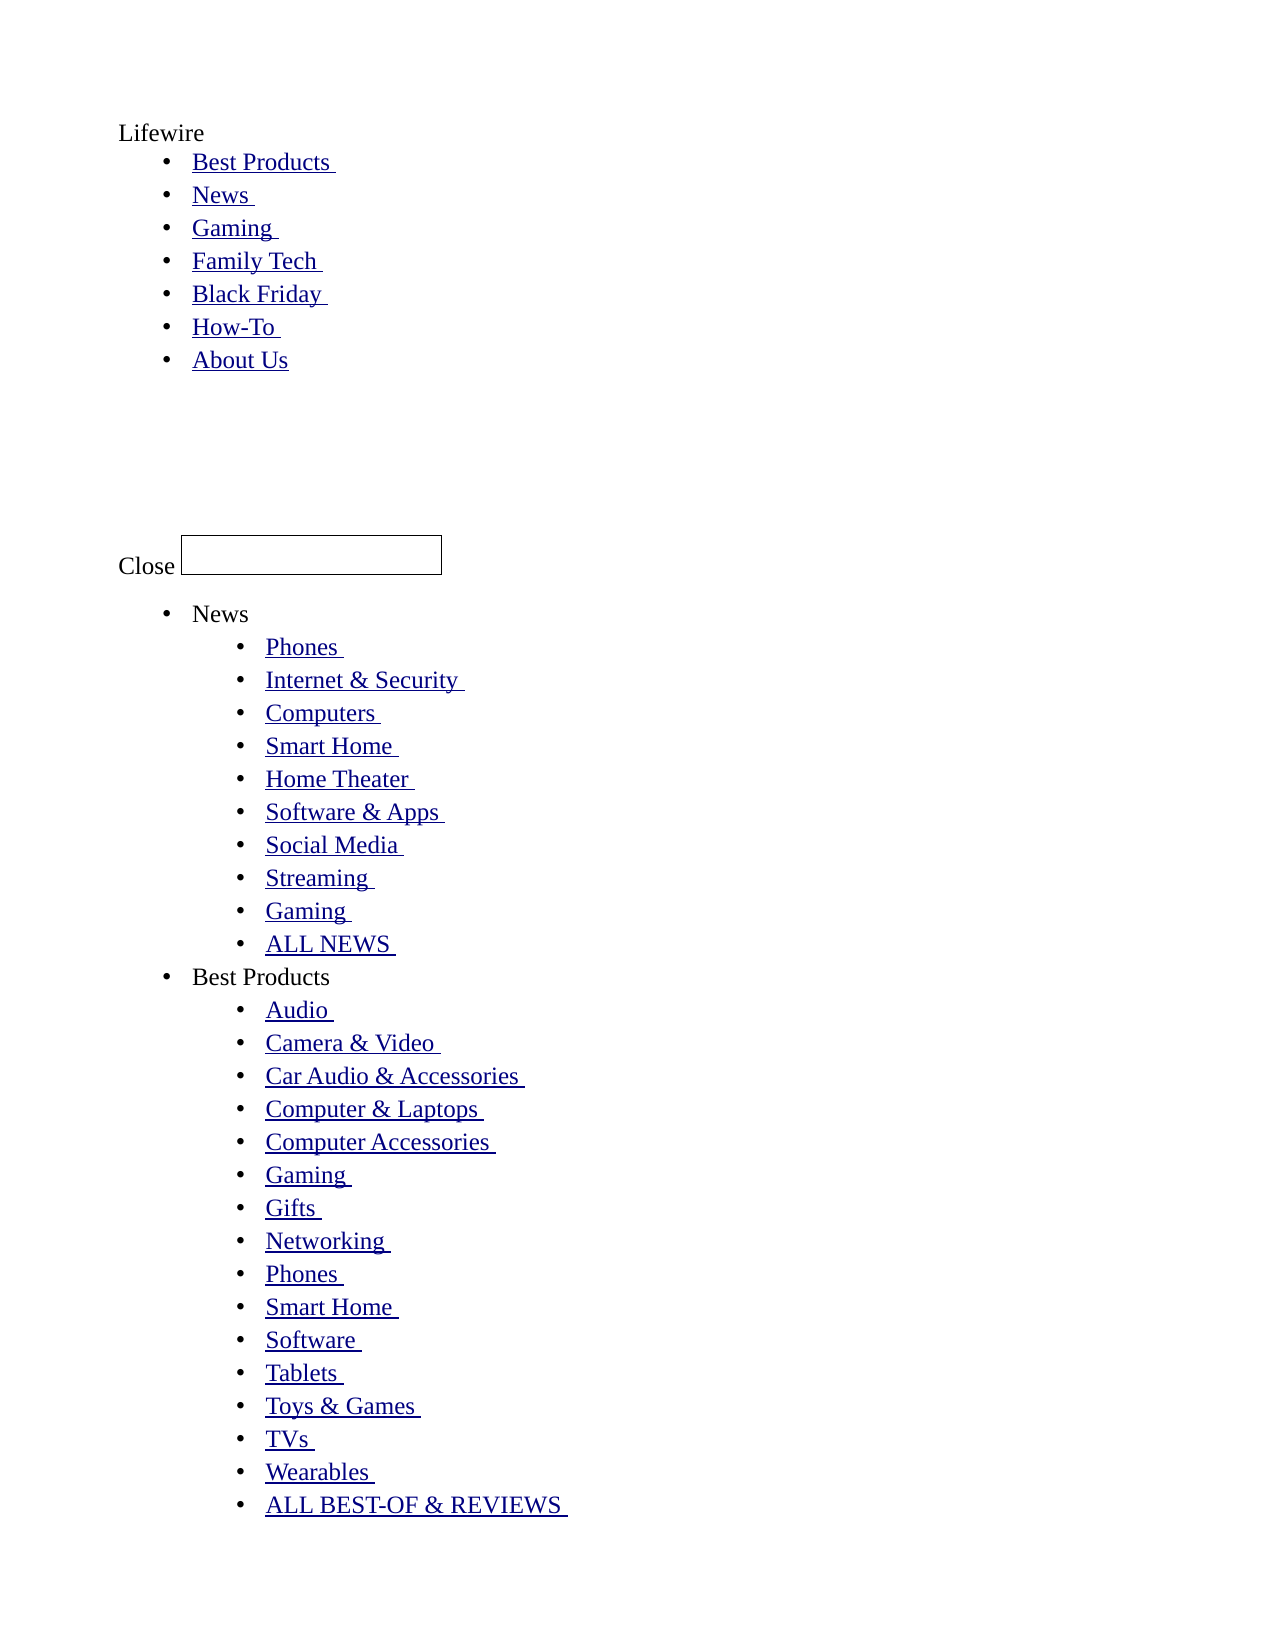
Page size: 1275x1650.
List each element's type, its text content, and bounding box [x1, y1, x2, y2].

list Home Theater [236, 764, 1157, 793]
list Computer Accessories [236, 1127, 1157, 1156]
list ALL NEWS [236, 929, 1157, 958]
list Smart Home [236, 731, 1157, 760]
list Software [236, 1325, 1157, 1354]
list Computers [236, 698, 1157, 727]
list Gaming [162, 213, 1157, 242]
list Gifts [236, 1193, 1157, 1222]
list News [162, 180, 1157, 209]
list Software & Apps [236, 797, 1157, 826]
list Car Audio & Accessories [236, 1061, 1157, 1090]
list Audio [236, 995, 1157, 1024]
list Smart Home [236, 1292, 1157, 1321]
list About Us [162, 345, 1157, 374]
text Lifewire [118, 118, 1157, 147]
list Black Friday [162, 279, 1157, 308]
list Streaming [236, 863, 1157, 892]
list Gaming [236, 1160, 1157, 1189]
list News [162, 599, 1157, 628]
list Internet & Security [236, 665, 1157, 694]
list Phones [236, 632, 1157, 661]
list Best Products [162, 147, 1157, 176]
text Close [118, 535, 1157, 580]
list Camera & Video [236, 1028, 1157, 1057]
list Phones [236, 1259, 1157, 1288]
list How-To [162, 312, 1157, 341]
list Family Tech [162, 246, 1157, 275]
list Tablets [236, 1358, 1157, 1387]
list Best Products [162, 962, 1157, 991]
list ALL BEST-OF & REVIEWS [236, 1490, 1157, 1519]
list Networking [236, 1226, 1157, 1255]
list Toys & Games [236, 1391, 1157, 1420]
list TVs [236, 1424, 1157, 1453]
list Computer & Laptops [236, 1094, 1157, 1123]
list Social Media [236, 830, 1157, 859]
list Gaming [236, 896, 1157, 925]
list Wearables [236, 1457, 1157, 1486]
